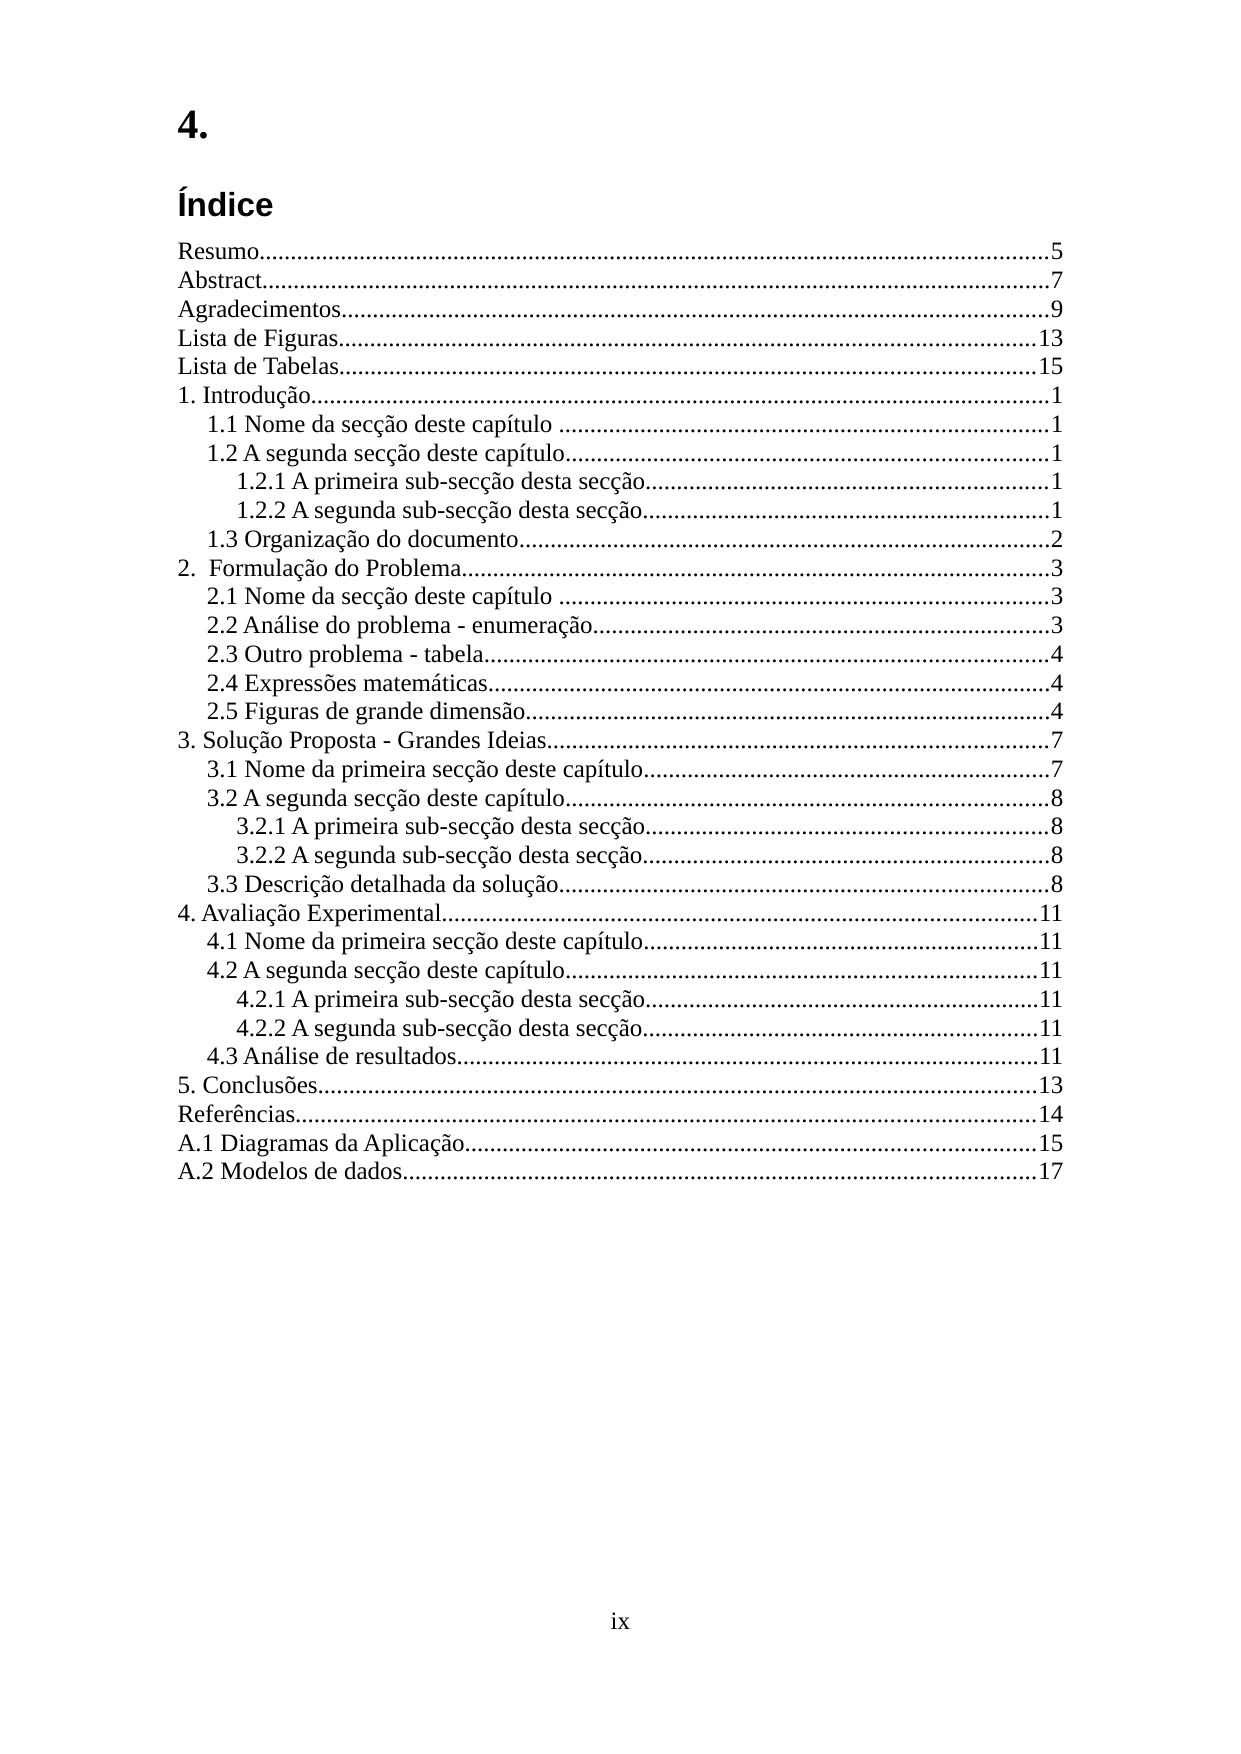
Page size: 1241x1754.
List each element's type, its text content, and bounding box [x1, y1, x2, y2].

text 5. Conclusões 13 [177, 1070, 1063, 1099]
text 4. Avaliação Experimental 11 [177, 898, 1063, 926]
text A.2 Modelos de dados 17 [177, 1156, 1063, 1185]
text 4.1 Nome da primeira secção deste capítulo 11 [207, 926, 1063, 955]
text 3. Solução Proposta - Grandes Ideias 7 [177, 725, 1063, 754]
text 3.2.1 A primeira sub-secção desta secção 8 [236, 811, 1063, 840]
text Agradecimentos 9 [177, 294, 1063, 323]
text Lista de Tabelas 15 [177, 351, 1063, 380]
subtitle Índice [177, 185, 1063, 224]
text 1.3 Organização do documento 2 [207, 524, 1063, 553]
text Referências 14 [177, 1099, 1063, 1128]
text 4.2 A segunda secção deste capítulo 11 [207, 955, 1063, 984]
text 3.1 Nome da primeira secção deste capítulo 7 [207, 754, 1063, 783]
text A.1 Diagramas da Aplicação 15 [177, 1128, 1063, 1156]
text Abstract 7 [177, 265, 1063, 294]
text 1.2 A segunda secção deste capítulo 1 [207, 438, 1063, 466]
text 2.4 Expressões matemáticas 4 [207, 668, 1063, 696]
text 1. Introdução 1 [177, 380, 1063, 409]
text 4.2.2 A segunda sub-secção desta secção 11 [236, 1013, 1063, 1041]
text 4.2.1 A primeira sub-secção desta secção 11 [236, 984, 1063, 1013]
text 3.3 Descrição detalhada da solução 8 [207, 869, 1063, 898]
text 2.3 Outro problema - tabela 4 [207, 639, 1063, 668]
text 2.1 Nome da secção deste capítulo 3 [207, 581, 1063, 610]
text 4.3 Análise de resultados 11 [207, 1041, 1063, 1070]
text 3.2 A segunda secção deste capítulo 8 [207, 783, 1063, 811]
text 2.5 Figuras de grande dimensão 4 [207, 696, 1063, 725]
text 1.2.1 A primeira sub-secção desta secção 1 [236, 466, 1063, 495]
text 1.2.2 A segunda sub-secção desta secção 1 [236, 495, 1063, 524]
text Resumo 5 [177, 236, 1063, 265]
text 1.1 Nome da secção deste capítulo 1 [207, 409, 1063, 438]
text 3.2.2 A segunda sub-secção desta secção 8 [236, 840, 1063, 869]
text 2.2 Análise do problema - enumeração 3 [207, 610, 1063, 639]
text Lista de Figuras 13 [177, 323, 1063, 351]
text 2. Formulação do Problema 3 [177, 553, 1063, 581]
